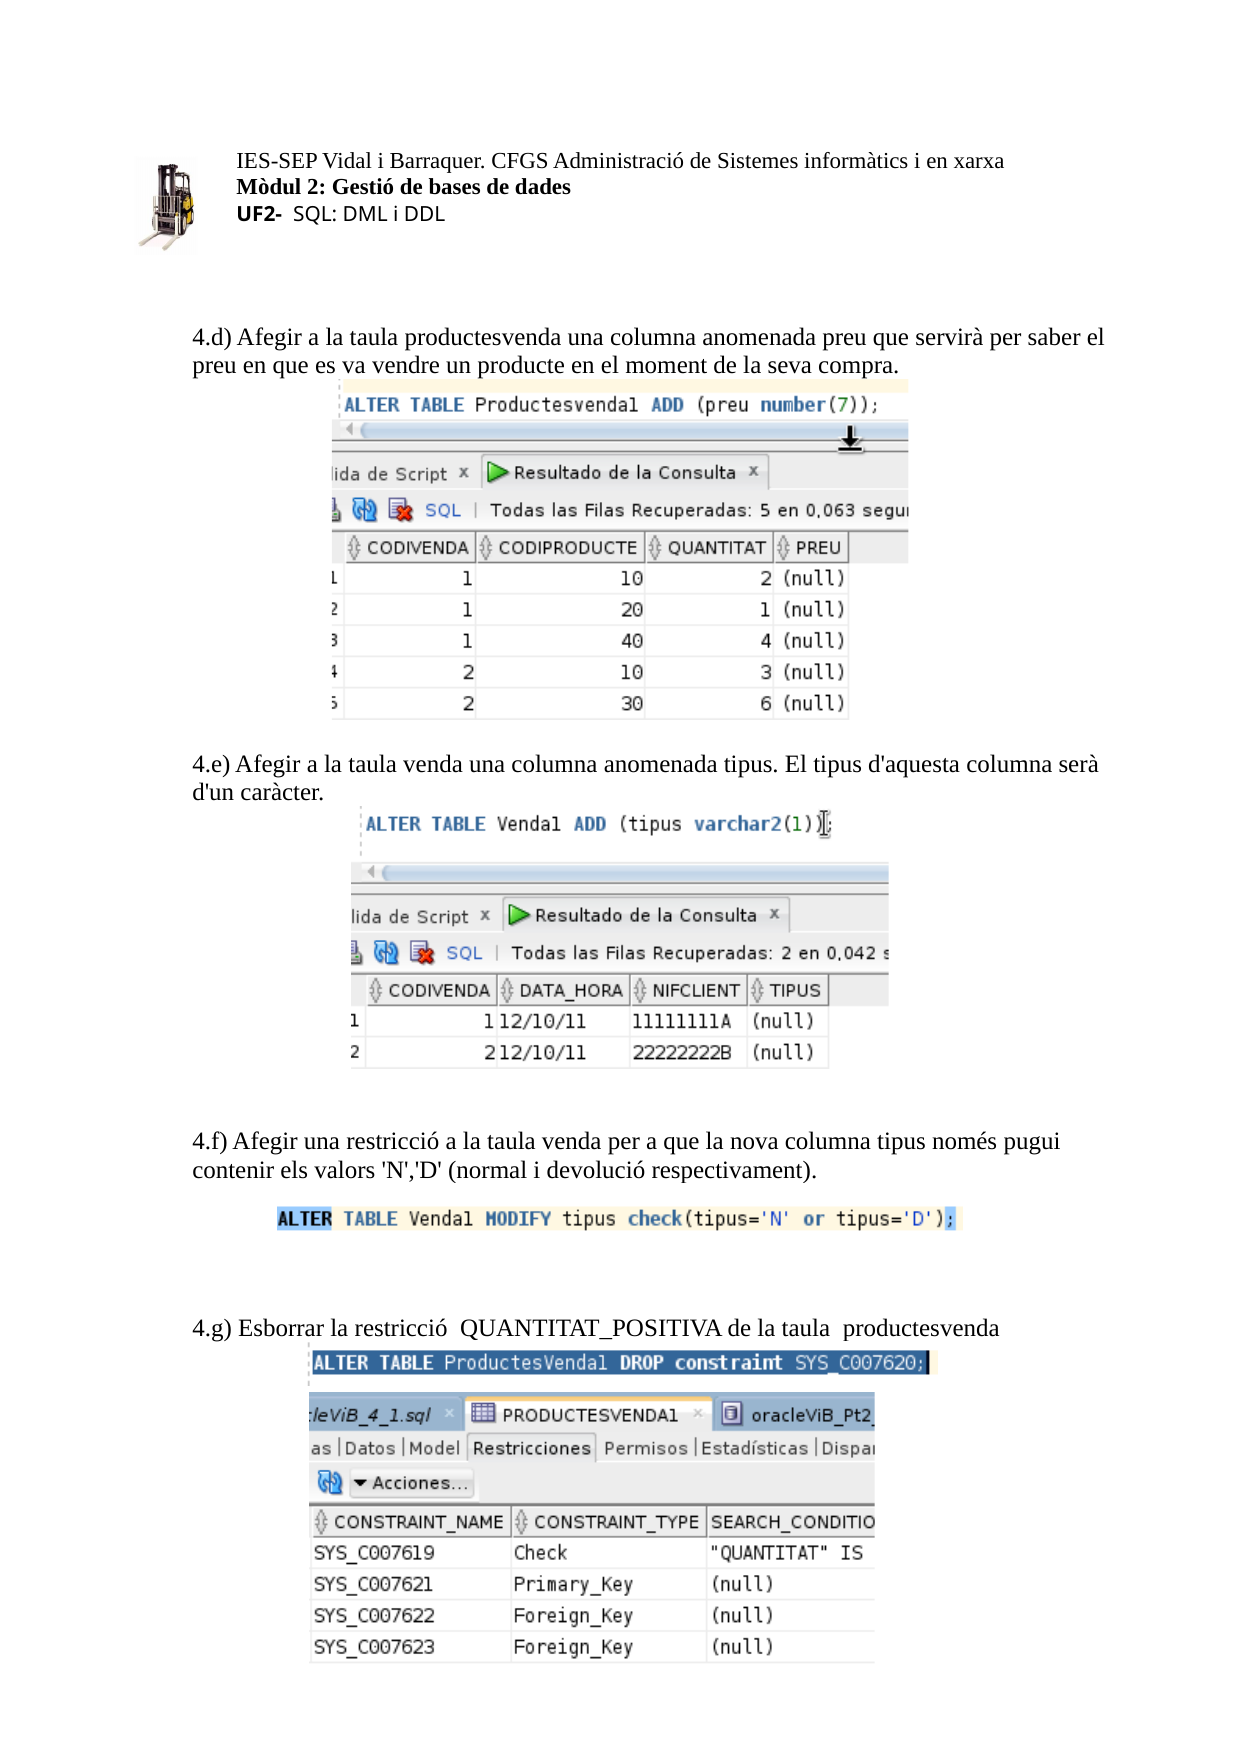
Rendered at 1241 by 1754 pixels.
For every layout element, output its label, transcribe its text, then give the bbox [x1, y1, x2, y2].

text 4.d) Afegir a la taula productesvenda una columna anomenada preu que servirà per saber el preu en que es va vendre un producte en el moment de la seva compra. [192, 322, 1122, 379]
picture [331, 379, 909, 720]
picture [309, 1392, 875, 1676]
picture [277, 1183, 963, 1256]
text 4.f) Afegir una restricció a la taula venda per a que la nova columna tipus només pugui contenir els valors 'N','D' (normal i devolució respectivament). [192, 1126, 1122, 1184]
text 4.e) Afegir a la taula venda una columna anomenada tipus. El tipus d'aquesta columna serà d'un caràcter. [192, 749, 1122, 806]
picture [351, 806, 889, 1069]
picture [302, 1341, 938, 1386]
picture [134, 156, 198, 255]
text 4.g) Esborrar la restricció QUANTITAT_POSITIVA de la taula productesvenda [192, 1313, 1122, 1342]
